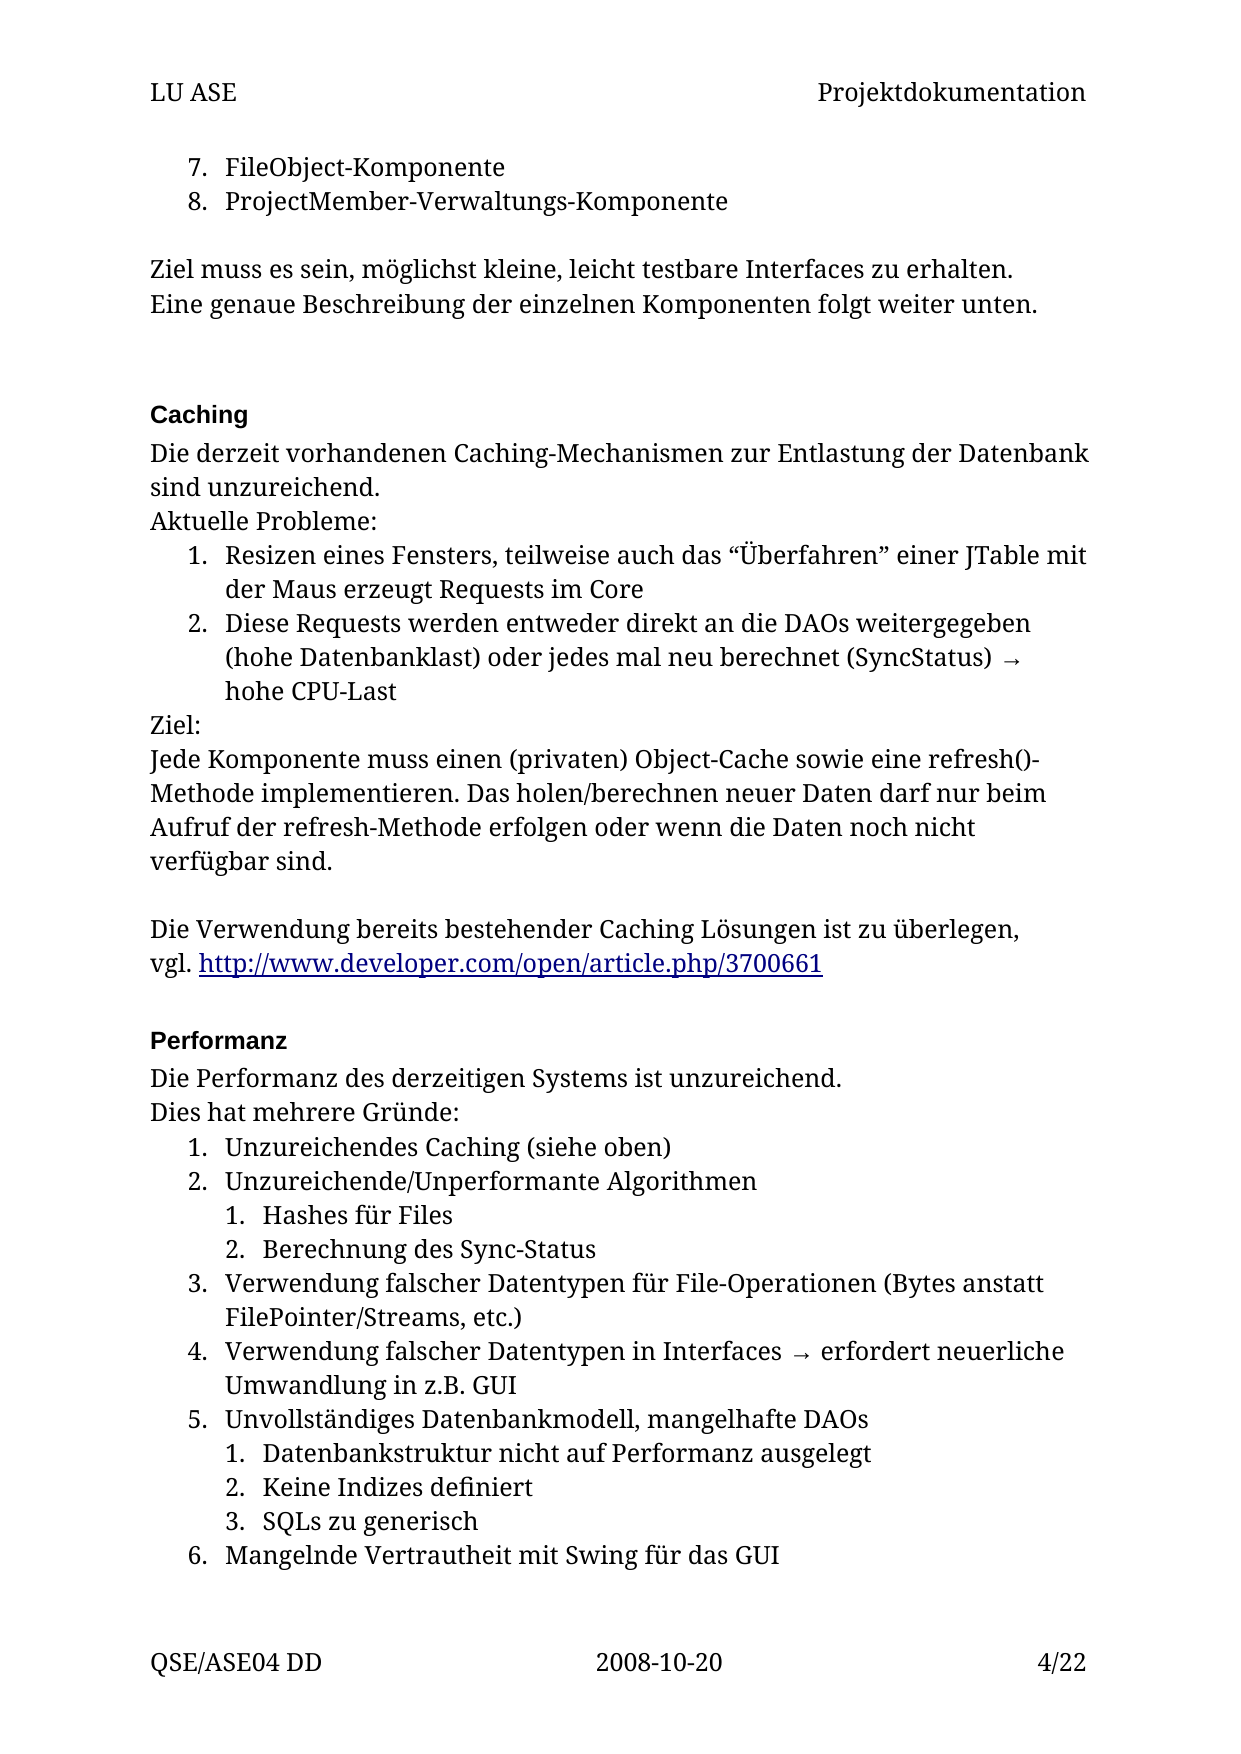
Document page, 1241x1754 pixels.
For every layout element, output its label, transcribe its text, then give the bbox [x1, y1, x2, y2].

list Verwendung falscher Datentypen für File-Operationen (Bytes anstatt FilePointer/Streams, etc.) [187, 1265, 1090, 1333]
list Keine Indizes definiert [225, 1470, 1090, 1504]
text vgl. http://www.developer.com/open/article.php/3700661 [150, 946, 1090, 980]
list Resizen eines Fensters, teilweise auch das “Überfahren” einer JTable mit der Maus erzeugt Requests im Core [187, 537, 1090, 606]
text Die Performanz des derzeitigen Systems ist unzureichend. [150, 1061, 1090, 1095]
text Dies hat mehrere Gründe: [150, 1095, 1090, 1129]
list Unvollständiges Datenbankmodell, mangelhafte DAOs [187, 1402, 1090, 1436]
list Datenbankstruktur nicht auf Performanz ausgelegt [225, 1436, 1090, 1470]
list Mangelnde Vertrautheit mit Swing für das GUI [187, 1538, 1090, 1572]
list SQLs zu generisch [225, 1504, 1090, 1538]
list Berechnung des Sync-Status [225, 1231, 1090, 1265]
list Hashes für Files [225, 1197, 1090, 1231]
text Aktuelle Probleme: [150, 503, 1090, 537]
list Unzureichendes Caching (siehe oben) [187, 1129, 1090, 1163]
text Die derzeit vorhandenen Caching-Mechanismen zur Entlastung der Datenbank sind unzureichend. [150, 435, 1090, 503]
list Verwendung falscher Datentypen in Interfaces → erfordert neuerliche Umwandlung in z.B. GUI [187, 1333, 1090, 1402]
list Unzureichende/Unperformante Algorithmen [187, 1163, 1090, 1197]
list ProjectMember-Verwaltungs-Komponente [187, 184, 1090, 218]
subtitle Performanz [150, 1026, 1090, 1055]
text Die Verwendung bereits bestehender Caching Lösungen ist zu überlegen, [150, 912, 1090, 946]
text Jede Komponente muss einen (privaten) Object-Cache sowie eine refresh()-Methode implementieren. Das holen/berechnen neuer Daten darf nur beim Aufruf der refresh-Methode erfolgen oder wenn die Daten noch nicht verfügbar sind. [150, 742, 1090, 878]
text Eine genaue Beschreibung der einzelnen Komponenten folgt weiter unten. [150, 286, 1090, 320]
list FileObject-Komponente [187, 150, 1090, 184]
list Diese Requests werden entweder direkt an die DAOs weitergegeben (hohe Datenbanklast) oder jedes mal neu berechnet (SyncStatus) → hohe CPU-Last [187, 606, 1090, 708]
text Ziel: [150, 708, 1090, 742]
text Ziel muss es sein, möglichst kleine, leicht testbare Interfaces zu erhalten. [150, 252, 1090, 286]
subtitle Caching [150, 400, 1090, 429]
